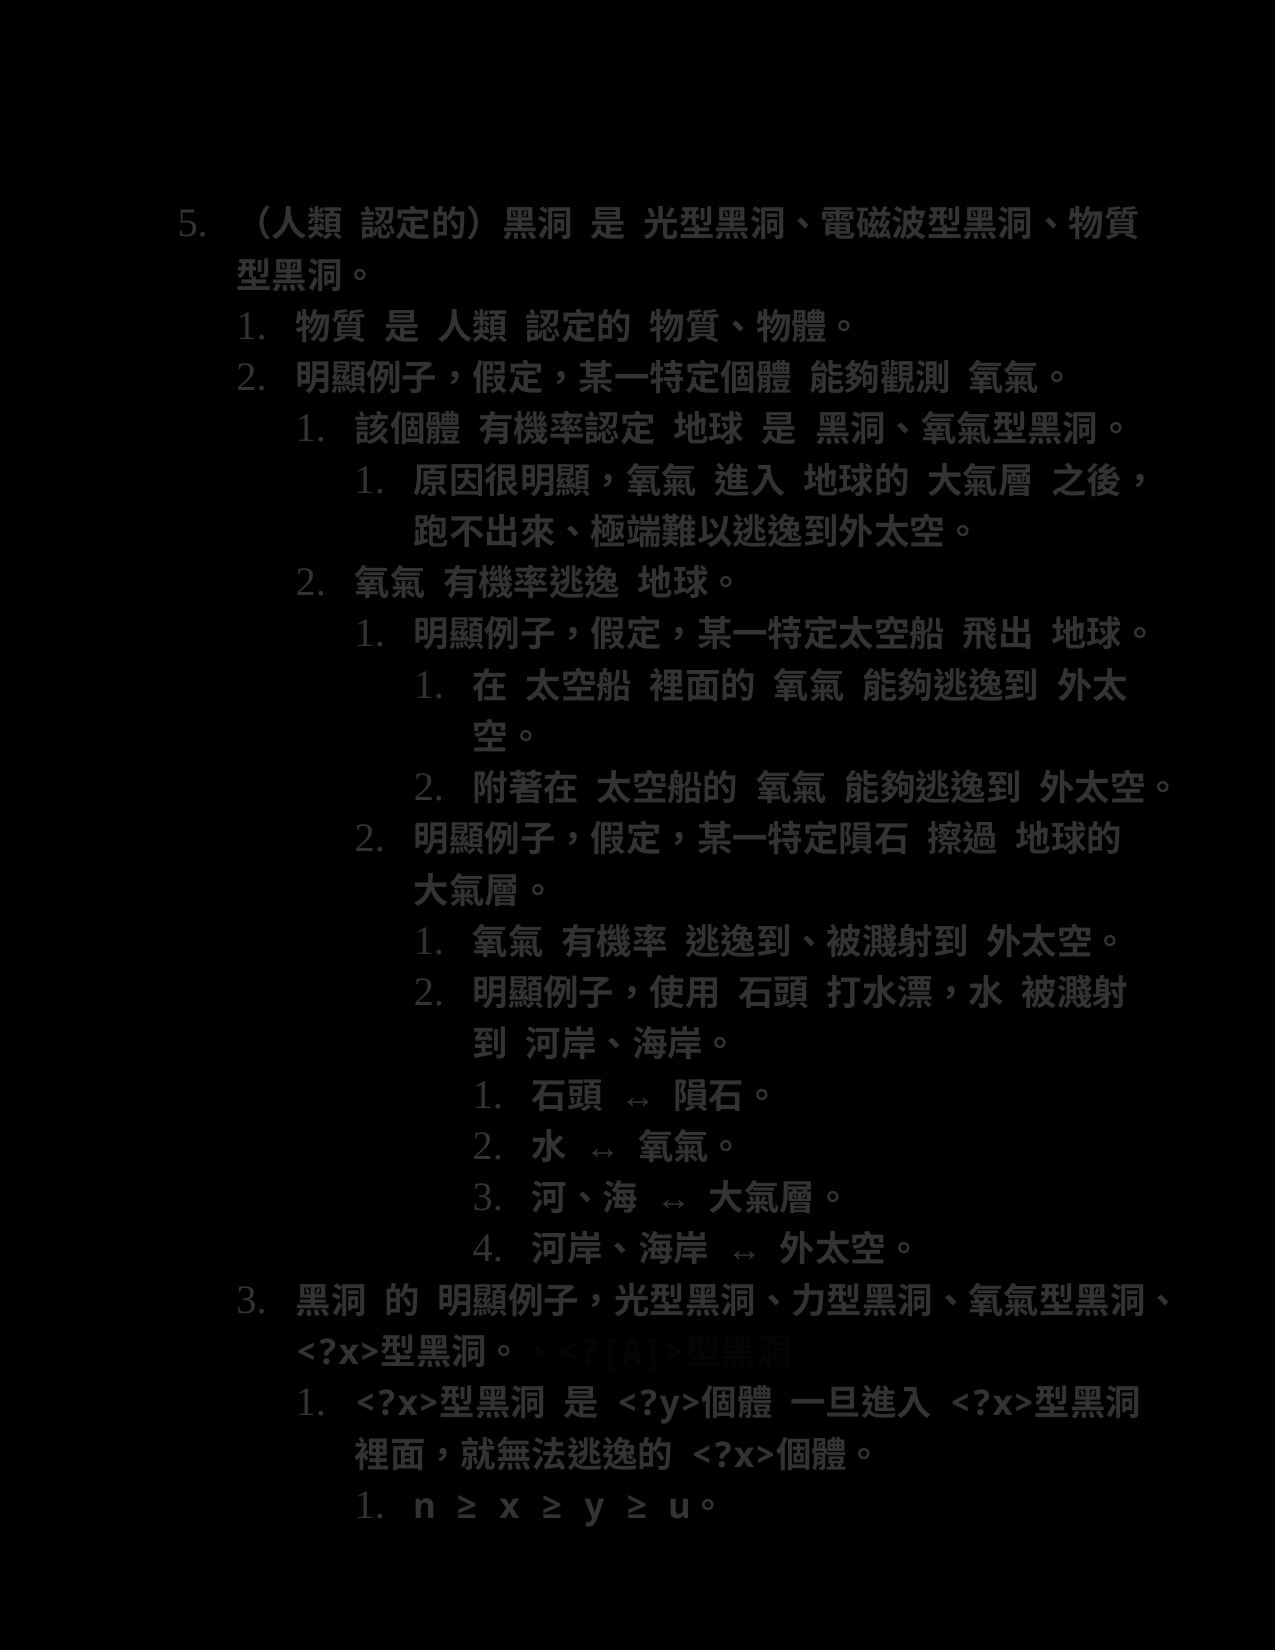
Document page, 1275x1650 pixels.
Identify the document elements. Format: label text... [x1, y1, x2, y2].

list 明顯例子，假定，某一特定個體 能夠觀測 氧氣。 [236, 349, 1157, 401]
list 明顯例子，假定，某一特定太空船 飛出 地球。 [354, 606, 1157, 657]
list <?x>型黑洞 是 <?y>個體 一旦進入 <?x>型黑洞 裡面，就無法逃逸的 <?x>個體。 [295, 1375, 1157, 1477]
list 氧氣 有機率逃逸 地球。 [295, 554, 1157, 606]
list 原因很明顯，氧氣 進入 地球的 大氣層 之後，跑不出來、極端難以逃逸到外太空。 [354, 452, 1157, 554]
list 河、海 ↔ 大氣層。 [472, 1169, 1157, 1221]
list 該個體 有機率認定 地球 是 黑洞、氧氣型黑洞。 [295, 401, 1157, 452]
list 在 太空船 裡面的 氧氣 能夠逃逸到 外太空。 [413, 657, 1157, 759]
list （人類 認定的）黑洞 是 光型黑洞、電磁波型黑洞、物質型黑洞。 [177, 196, 1157, 298]
list 黑洞 的 明顯例子，光型黑洞、力型黑洞、氧氣型黑洞、<?x>型黑洞。、<?[A]>型黑洞 [236, 1272, 1157, 1375]
list 明顯例子，假定，某一特定隕石 擦過 地球的 大氣層。 [354, 811, 1157, 913]
list 氧氣 有機率 逃逸到、被濺射到 外太空。 [413, 913, 1157, 964]
list 明顯例子，使用 石頭 打水漂，水 被濺射到 河岸、海岸。 [413, 964, 1157, 1067]
list 石頭 ↔ 隕石。 [472, 1067, 1157, 1118]
list n ≥ x ≥ y ≥ u。 [354, 1477, 1157, 1529]
list 河岸、海岸 ↔ 外太空。 [472, 1221, 1157, 1272]
list 水 ↔ 氧氣。 [472, 1118, 1157, 1169]
list 附著在 太空船的 氧氣 能夠逃逸到 外太空。 [413, 759, 1157, 811]
list 物質 是 人類 認定的 物質、物體。 [236, 298, 1157, 349]
